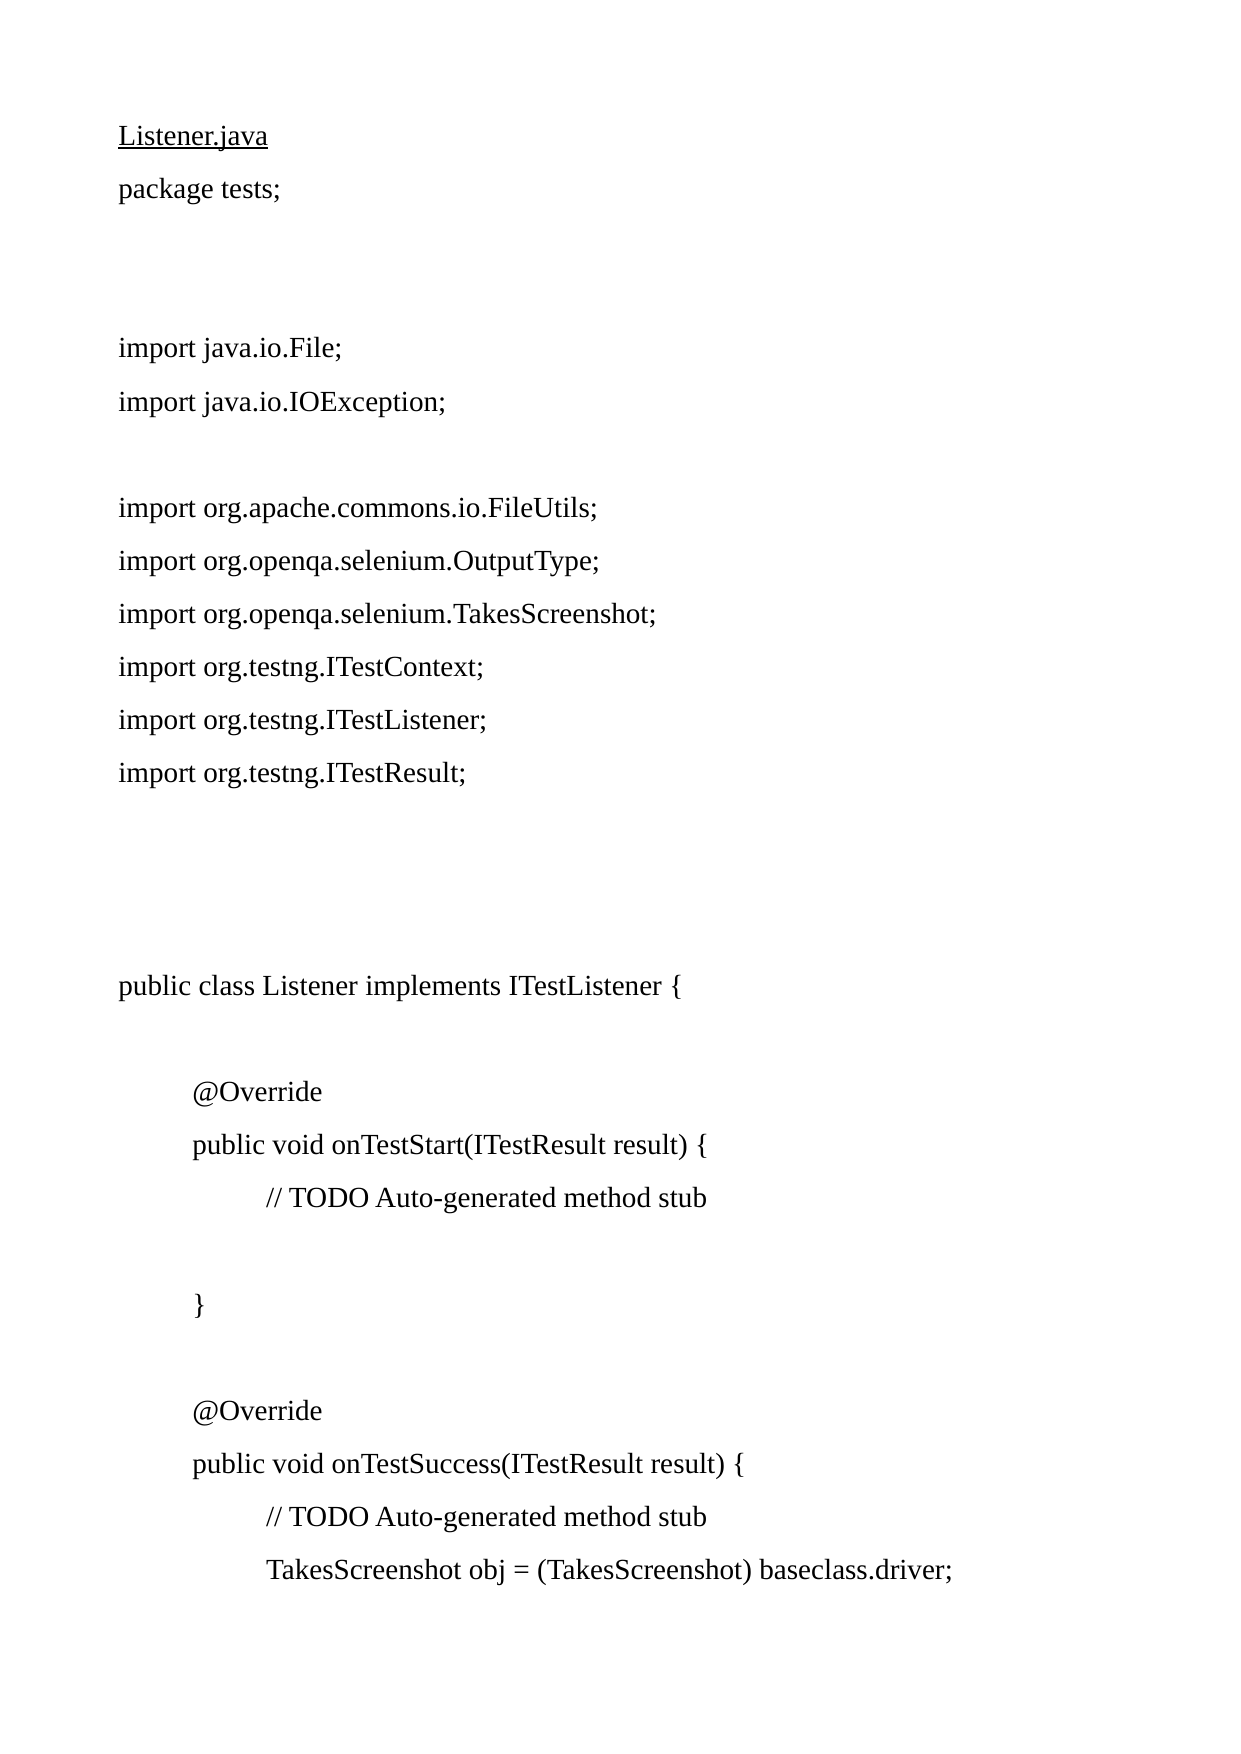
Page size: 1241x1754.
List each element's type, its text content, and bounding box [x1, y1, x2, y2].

text import org.testng.ITestListener; [118, 702, 1122, 736]
text import org.openqa.selenium.OutputType; [118, 543, 1122, 577]
text import org.testng.ITestContext; [118, 649, 1122, 683]
text } [118, 1287, 1122, 1320]
text // TODO Auto-generated method stub [118, 1499, 1122, 1533]
text import java.io.IOException; [118, 384, 1122, 417]
text public void onTestStart(ITestResult result) { [118, 1127, 1122, 1161]
text import java.io.File; [118, 331, 1122, 364]
text @Override [118, 1393, 1122, 1427]
text package tests; [118, 171, 1122, 205]
text // TODO Auto-generated method stub [118, 1181, 1122, 1214]
text Listener.java [118, 118, 1122, 152]
text @Override [118, 1074, 1122, 1108]
text import org.openqa.selenium.TakesScreenshot; [118, 596, 1122, 630]
text TakesScreenshot obj = (TakesScreenshot) baseclass.driver; [118, 1552, 1122, 1586]
text import org.apache.commons.io.FileUtils; [118, 490, 1122, 523]
text public void onTestSuccess(ITestResult result) { [118, 1446, 1122, 1480]
text public class Listener implements ITestListener { [118, 968, 1122, 1002]
text import org.testng.ITestResult; [118, 756, 1122, 789]
